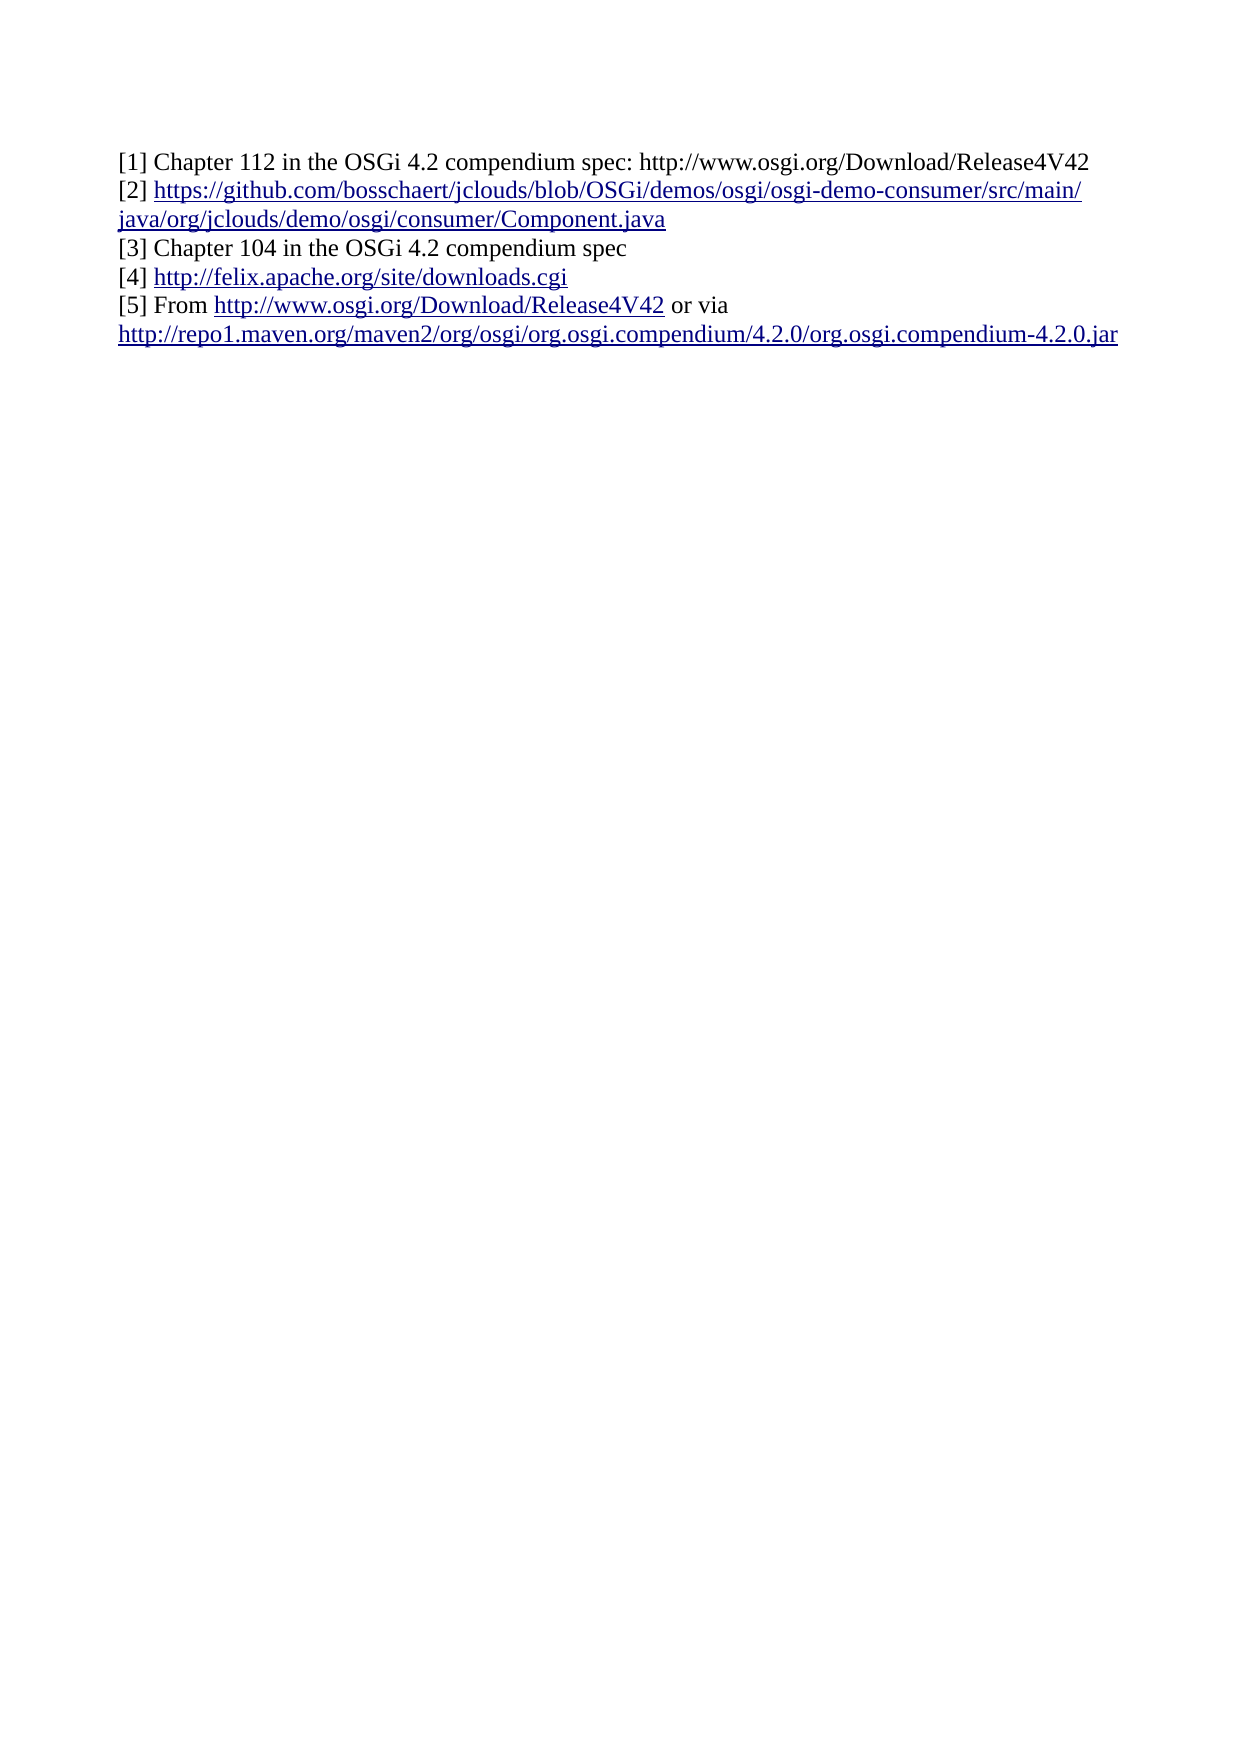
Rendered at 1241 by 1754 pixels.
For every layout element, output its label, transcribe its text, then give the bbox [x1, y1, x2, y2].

text [4] http://felix.apache.org/site/downloads.cgi [118, 262, 1122, 291]
text [2] https://github.com/bosschaert/jclouds/blob/OSGi/demos/osgi/osgi-demo-consumer/src/main/java/org/jclouds/demo/osgi/consumer/Component.java [118, 176, 1122, 233]
text [5] From http://www.osgi.org/Download/Release4V42 or via http://repo1.maven.org/maven2/org/osgi/org.osgi.compendium/4.2.0/org.osgi.compendium-4.2.0.jar [118, 291, 1122, 348]
text [1] Chapter 112 in the OSGi 4.2 compendium spec: http://www.osgi.org/Download/Release4V42 [118, 147, 1122, 176]
text [3] Chapter 104 in the OSGi 4.2 compendium spec [118, 233, 1122, 262]
